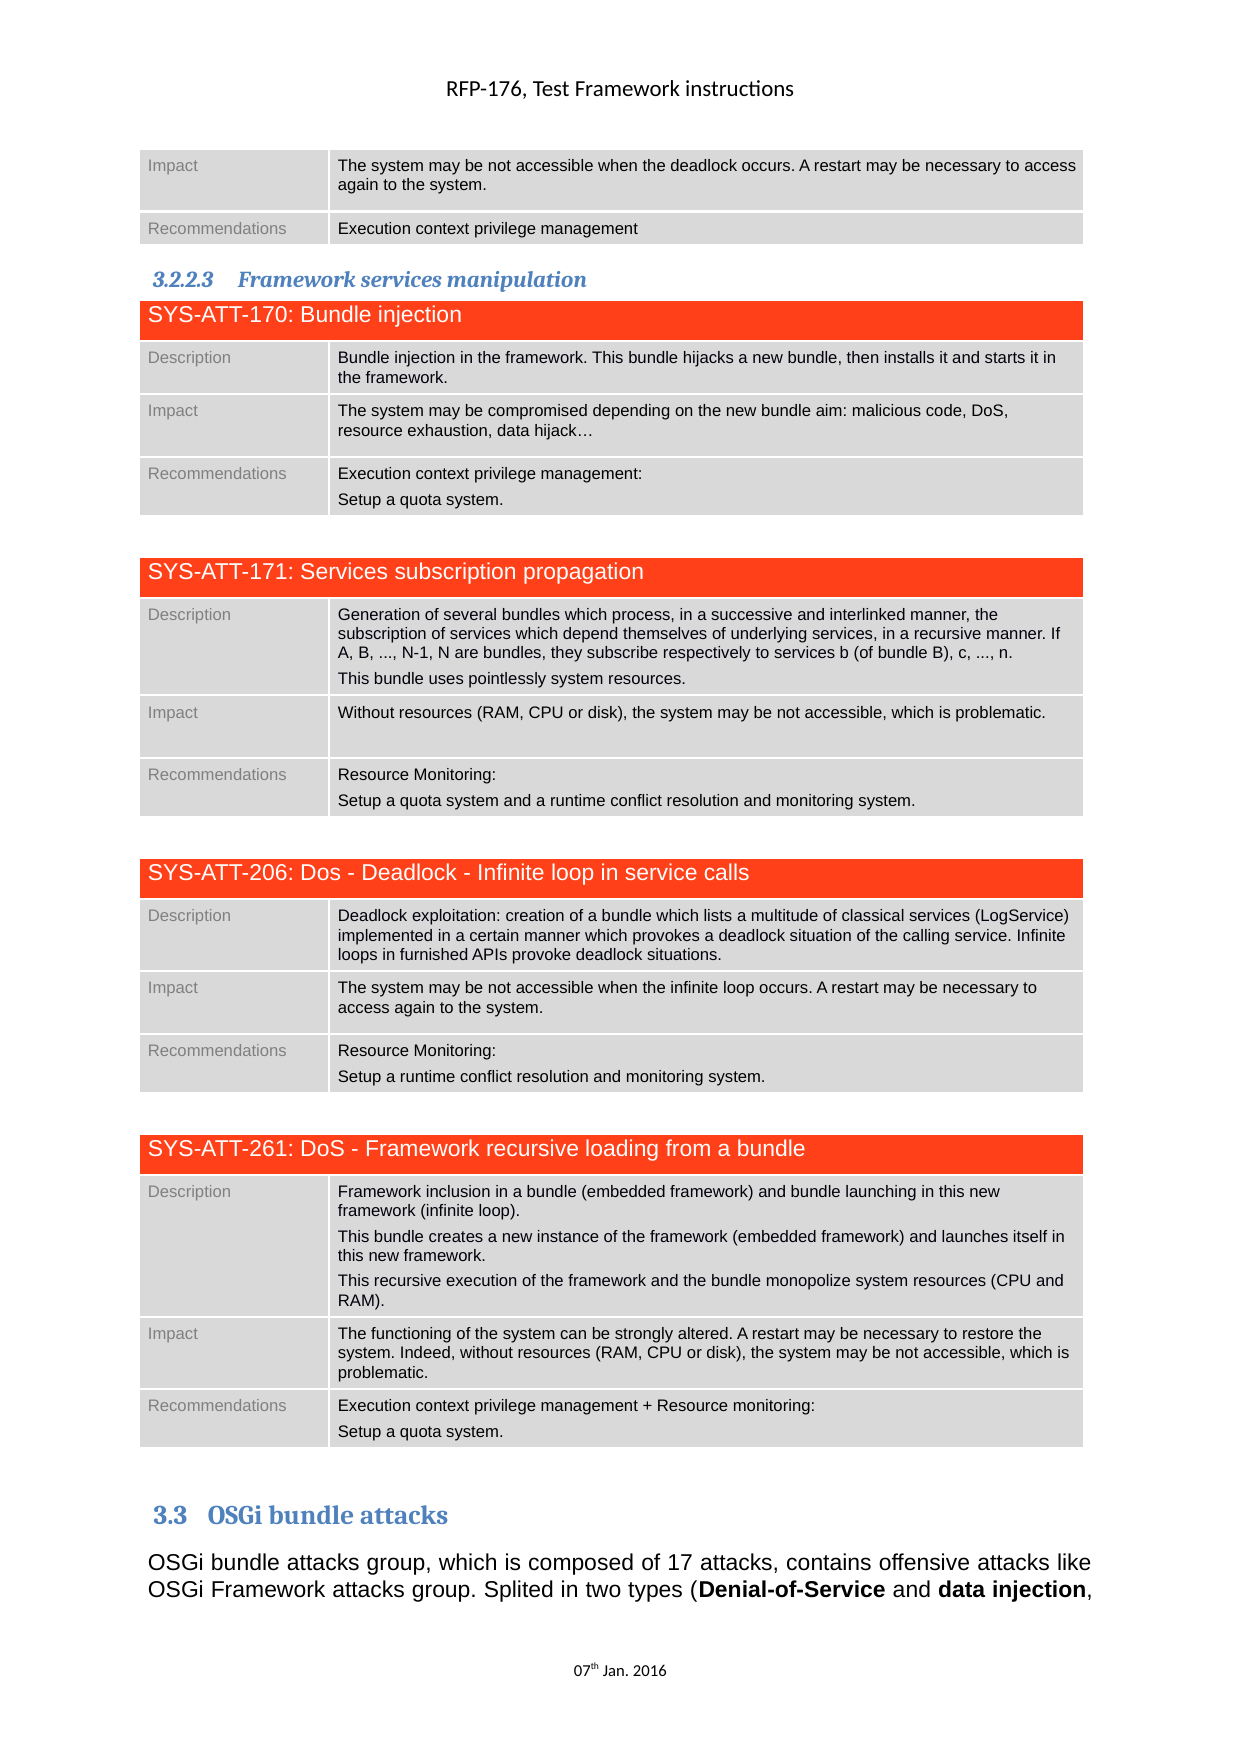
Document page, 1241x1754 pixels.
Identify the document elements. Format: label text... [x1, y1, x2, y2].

table_cell Bundle injection in the framework. This bundle hijacks a new bundle, then installs it and starts it in the framework. [330, 342, 1083, 393]
table_cell The functioning of the system can be strongly altered. A restart may be necessary to restore the system. Indeed, without resources (RAM, CPU or disk), the system may be not accessible, which is problematic. [330, 1318, 1083, 1388]
subtitle OSGi bundle attacks [148, 1500, 1093, 1531]
table_header SYS-ATT-206: Dos - Deadlock - Infinite loop in service calls [140, 859, 1083, 898]
table_cell Impact [140, 150, 328, 210]
subtitle Framework services manipulation [148, 267, 1093, 293]
table_header SYS-ATT-170: Bundle injection [140, 301, 1083, 340]
table_cell Impact [140, 696, 328, 757]
table_cell Deadlock exploitation: creation of a bundle which lists a multitude of classical services (LogService) implemented in a certain manner which provokes a deadlock situation of the calling service. Infinite loops in furnished APIs provoke deadlock situations. [330, 900, 1083, 970]
table_header SYS-ATT-261: DoS - Framework recursive loading from a bundle [140, 1135, 1083, 1174]
table_cell The system may be not accessible when the infinite loop occurs. A restart may be necessary to access again to the system. [330, 972, 1083, 1033]
table_cell Resource Monitoring: Setup a runtime conflict resolution and monitoring system. [330, 1035, 1083, 1092]
table_cell Description [140, 599, 328, 694]
table_cell Without resources (RAM, CPU or disk), the system may be not accessible, which is problematic. [330, 696, 1083, 757]
table_cell Recommendations [140, 759, 328, 816]
table_cell Recommendations [140, 458, 328, 515]
table_cell Recommendations [140, 213, 328, 244]
table_cell Framework inclusion in a bundle (embedded framework) and bundle launching in this new framework (infinite loop). This bundle creates a new instance of the framework (embedded framework) and launches itself in this new framework. This recursive execution of the framework and the bundle monopolize system resources (CPU and RAM). [330, 1176, 1083, 1316]
table_cell Execution context privilege management [330, 213, 1083, 244]
table_cell Resource Monitoring: Setup a quota system and a runtime conflict resolution and monitoring system. [330, 759, 1083, 816]
table_cell Execution context privilege management + Resource monitoring: Setup a quota system. [330, 1390, 1083, 1447]
table_cell Description [140, 1176, 328, 1316]
table_cell Impact [140, 972, 328, 1033]
table_header SYS-ATT-171: Services subscription propagation [140, 558, 1083, 597]
table_cell Impact [140, 1318, 328, 1388]
table_cell The system may be not accessible when the deadlock occurs. A restart may be necessary to access again to the system. [330, 150, 1083, 210]
table_cell Description [140, 900, 328, 970]
table_cell Recommendations [140, 1035, 328, 1092]
table_cell Generation of several bundles which process, in a successive and interlinked manner, the subscription of services which depend themselves of underlying services, in a recursive manner. If A, B, ..., N-1, N are bundles, they subscribe respectively to services b (of bundle B), c, ..., n. This bundle uses pointlessly system resources. [330, 599, 1083, 694]
table_cell The system may be compromised depending on the new bundle aim: malicious code, DoS, resource exhaustion, data hijack… [330, 395, 1083, 456]
table_cell Execution context privilege management: Setup a quota system. [330, 458, 1083, 515]
table_cell Recommendations [140, 1390, 328, 1447]
text OSGi bundle attacks group, which is composed of 17 attacks, contains offensive attacks like OSGi Framework attacks group. Splited in two types (Denial-of-Service and data injection, [148, 1549, 1093, 1602]
table_cell Description [140, 342, 328, 393]
table_cell Impact [140, 395, 328, 456]
